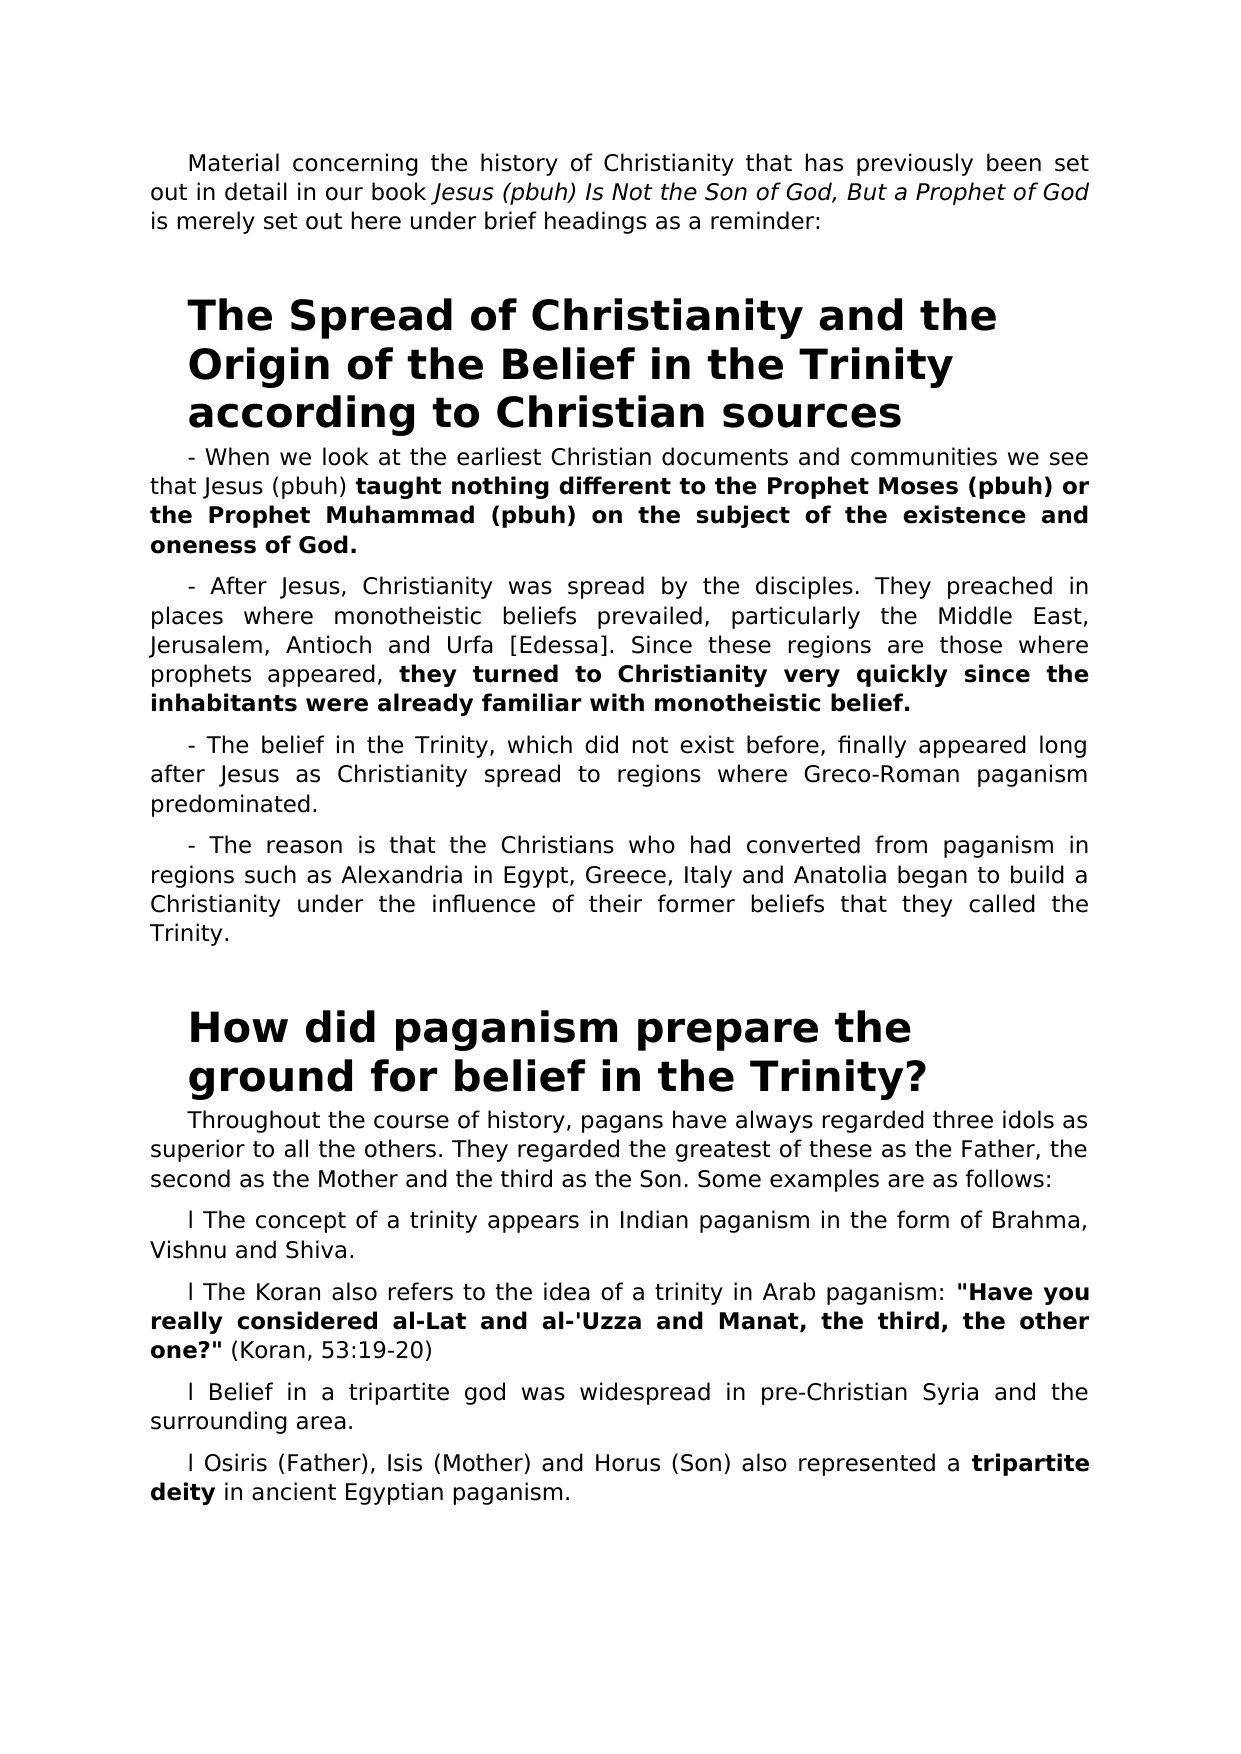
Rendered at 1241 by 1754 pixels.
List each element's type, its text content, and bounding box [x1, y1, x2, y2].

text Material concerning the history of Christianity that has previously been set out in detail in our book Jesus (pbuh) Is Not the Son of God, But a Prophet of God is merely set out here under brief headings as a reminder: [150, 150, 1090, 235]
subtitle How did paganism prepare the ground for belief in the Trinity? [187, 1004, 1090, 1101]
text - The reason is that the Christians who had converted from paganism in regions such as Alexandria in Egypt, Greece, Italy and Anatolia began to build a Christianity under the influence of their former beliefs that they called the Trinity. [150, 833, 1090, 947]
text - The belief in the Trinity, which did not exist before, finally appeared long after Jesus as Christianity spread to regions where Greco-Roman paganism predominated. [150, 732, 1090, 818]
text - After Jesus, Christianity was spread by the disciples. They preached in places where monotheistic beliefs prevailed, particularly the Middle East, Jerusalem, Antioch and Urfa [Edessa]. Since these regions are those where prophets appeared, they turned to Christianity very quickly since the inhabitants were already familiar with monotheistic belief. [150, 573, 1090, 717]
text l The Koran also refers to the idea of a trinity in Arab paganism: "Have you really considered al-Lat and al-'Uzza and Manat, the third, the other one?" (Koran, 53:19-20) [150, 1279, 1090, 1364]
text - When we look at the earliest Christian documents and communities we see that Jesus (pbuh) taught nothing different to the Prophet Moses (pbuh) or the Prophet Muhammad (pbuh) on the subject of the existence and oneness of God. [150, 444, 1090, 558]
text l Osiris (Father), Isis (Mother) and Horus (Son) also represented a tripartite deity in ancient Egyptian paganism. [150, 1450, 1090, 1506]
subtitle The Spread of Christianity and the Origin of the Belief in the Trinity according to Christian sources [187, 292, 1090, 438]
text Throughout the course of history, pagans have always regarded three idols as superior to all the others. They regarded the greatest of these as the Father, the second as the Mother and the third as the Son. Some examples are as follows: [150, 1107, 1090, 1193]
text l The concept of a trinity appears in Indian paganism in the form of Brahma, Vishnu and Shiva. [150, 1208, 1090, 1264]
text l Belief in a tripartite god was widespread in pre-Christian Syria and the surrounding area. [150, 1379, 1090, 1435]
